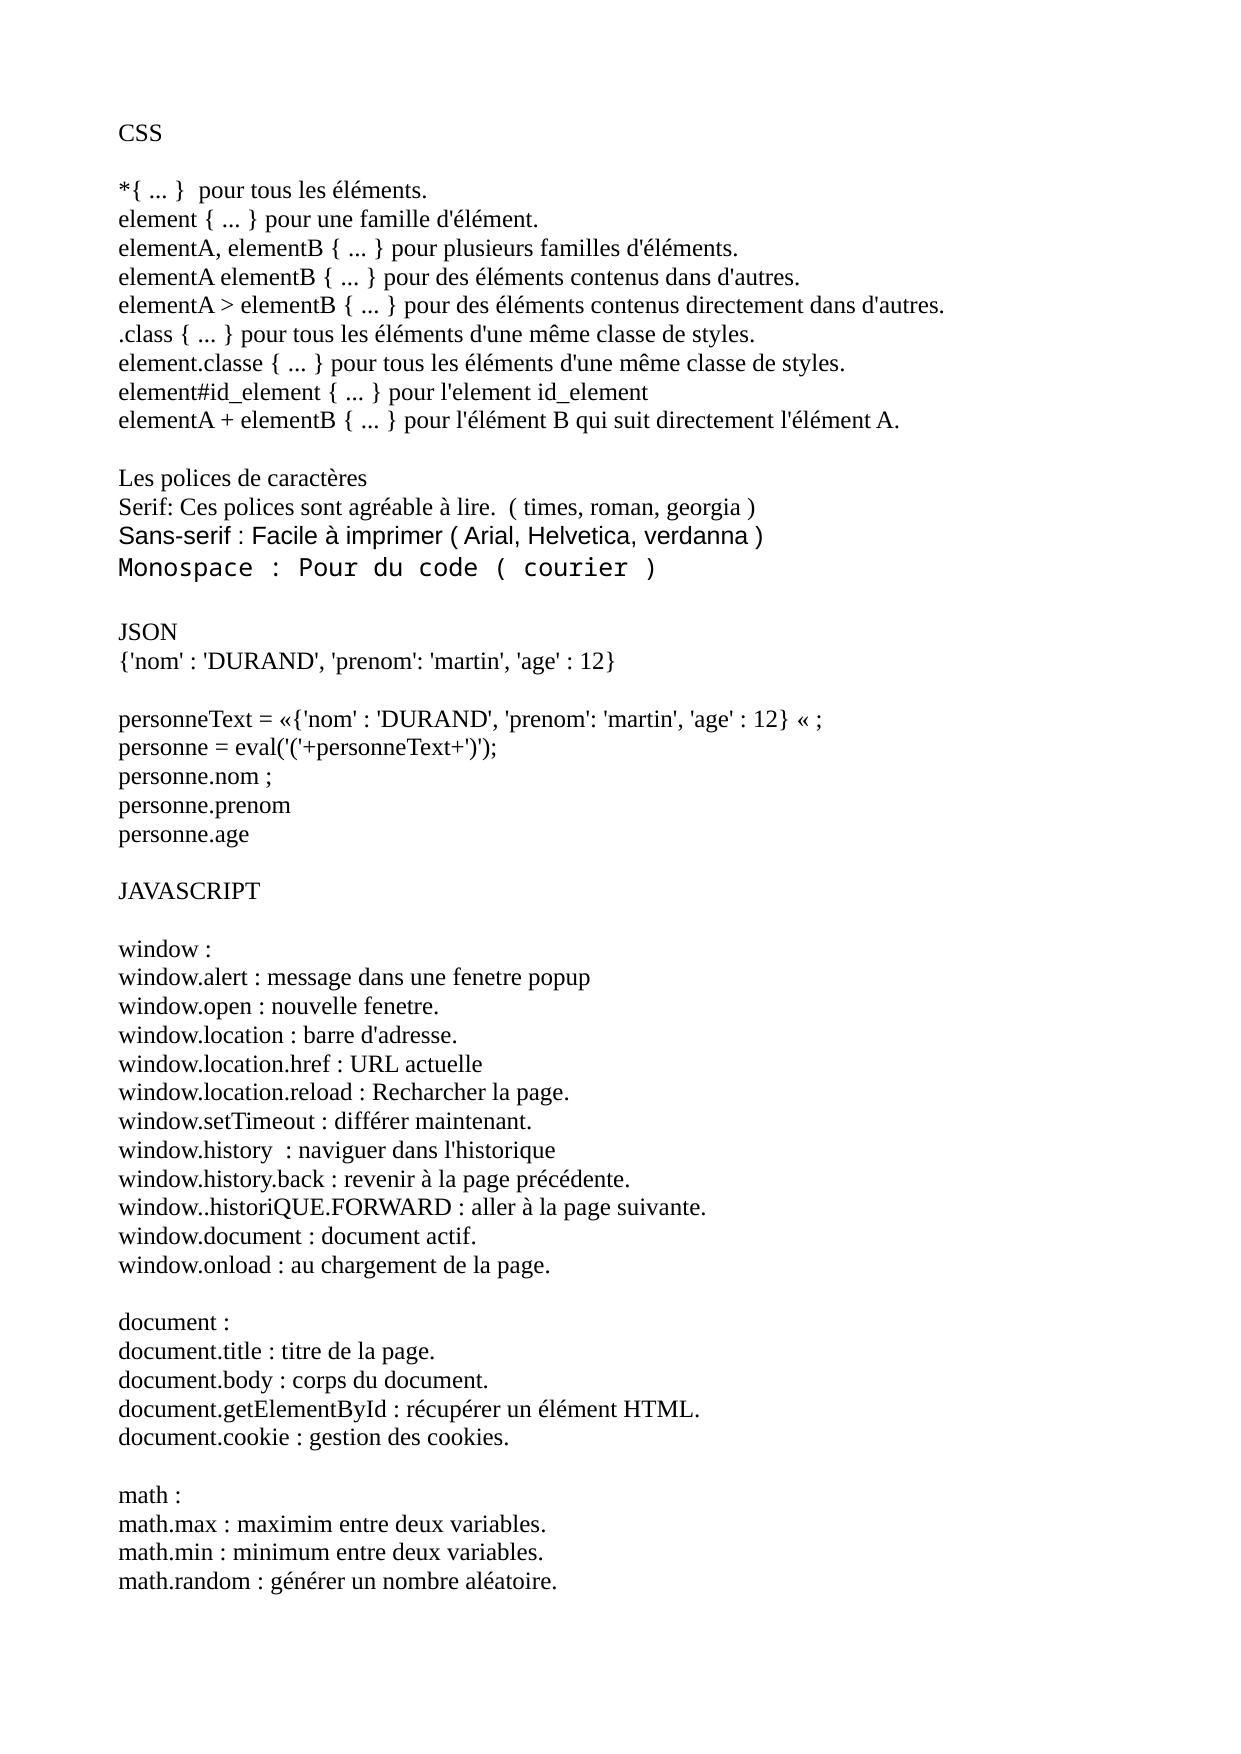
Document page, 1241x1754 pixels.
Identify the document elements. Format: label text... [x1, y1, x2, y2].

text Serif: Ces polices sont agréable à lire. ( times, roman, georgia ) [118, 492, 1122, 521]
text {'nom' : 'DURAND', 'prenom': 'martin', 'age' : 12} [118, 646, 1122, 675]
text window.history : naviguer dans l'historique [118, 1135, 1122, 1164]
text elementA > elementB { ... } pour des éléments contenus directement dans d'autres. [118, 291, 1122, 319]
text window.alert : message dans une fenetre popup [118, 962, 1122, 991]
text math.random : générer un nombre aléatoire. [118, 1566, 1122, 1595]
text personneText = «{'nom' : 'DURAND', 'prenom': 'martin', 'age' : 12} « ; [118, 704, 1122, 732]
text document.body : corps du document. [118, 1365, 1122, 1394]
text window.location.reload : Recharcher la page. [118, 1077, 1122, 1106]
text *{ ... } pour tous les éléments. [118, 176, 1122, 204]
text math.min : minimum entre deux variables. [118, 1537, 1122, 1566]
text document : [118, 1307, 1122, 1336]
text math.max : maximim entre deux variables. [118, 1509, 1122, 1537]
text Les polices de caractères [118, 463, 1122, 492]
text window.setTimeout : différer maintenant. [118, 1106, 1122, 1135]
text personne.nom ; [118, 761, 1122, 790]
text Sans-serif : Facile à imprimer ( Arial, Helvetica, verdanna ) [118, 521, 1122, 549]
text window..historiQUE.FORWARD : aller à la page suivante. [118, 1192, 1122, 1221]
text JSON [118, 617, 1122, 646]
text elementA elementB { ... } pour des éléments contenus dans d'autres. [118, 262, 1122, 291]
text element.classe { ... } pour tous les éléments d'une même classe de styles. [118, 348, 1122, 377]
text .class { ... } pour tous les éléments d'une même classe de styles. [118, 319, 1122, 348]
text element#id_element { ... } pour l'element id_element [118, 377, 1122, 406]
text document.title : titre de la page. [118, 1336, 1122, 1365]
text window : [118, 934, 1122, 962]
text document.getElementById : récupérer un élément HTML. [118, 1394, 1122, 1422]
text window.open : nouvelle fenetre. [118, 991, 1122, 1020]
text personne.prenom [118, 790, 1122, 819]
text math : [118, 1480, 1122, 1509]
text JAVASCRIPT [118, 876, 1122, 905]
text CSS [118, 118, 1122, 147]
text window.history.back : revenir à la page précédente. [118, 1164, 1122, 1192]
text element { ... } pour une famille d'élément. [118, 204, 1122, 233]
text window.location : barre d'adresse. [118, 1020, 1122, 1049]
text Monospace : Pour du code ( courier ) [118, 549, 1122, 583]
text elementA + elementB { ... } pour l'élément B qui suit directement l'élément A. [118, 406, 1122, 434]
text personne.age [118, 819, 1122, 847]
text personne = eval('('+personneText+')'); [118, 732, 1122, 761]
text elementA, elementB { ... } pour plusieurs familles d'éléments. [118, 233, 1122, 262]
text window.onload : au chargement de la page. [118, 1250, 1122, 1279]
text window.document : document actif. [118, 1221, 1122, 1250]
text window.location.href : URL actuelle [118, 1049, 1122, 1077]
text document.cookie : gestion des cookies. [118, 1422, 1122, 1451]
